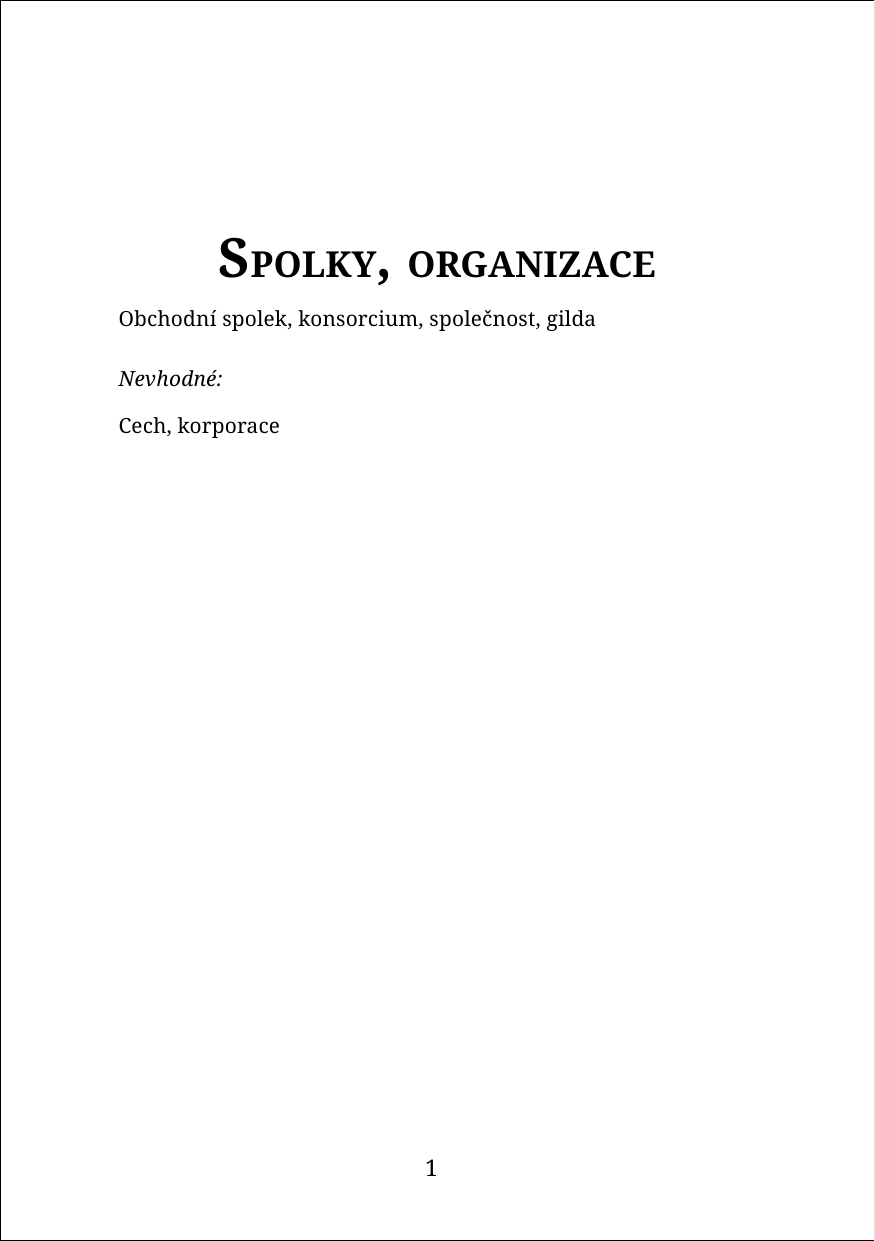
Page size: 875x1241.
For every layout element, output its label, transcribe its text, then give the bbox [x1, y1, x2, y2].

text Obchodní spolek, konsorcium, společnost, gilda [118, 304, 756, 333]
text Nevhodné: [118, 364, 756, 392]
subtitle Spolky, organizace [118, 219, 756, 293]
text Cech, korporace [118, 411, 756, 439]
